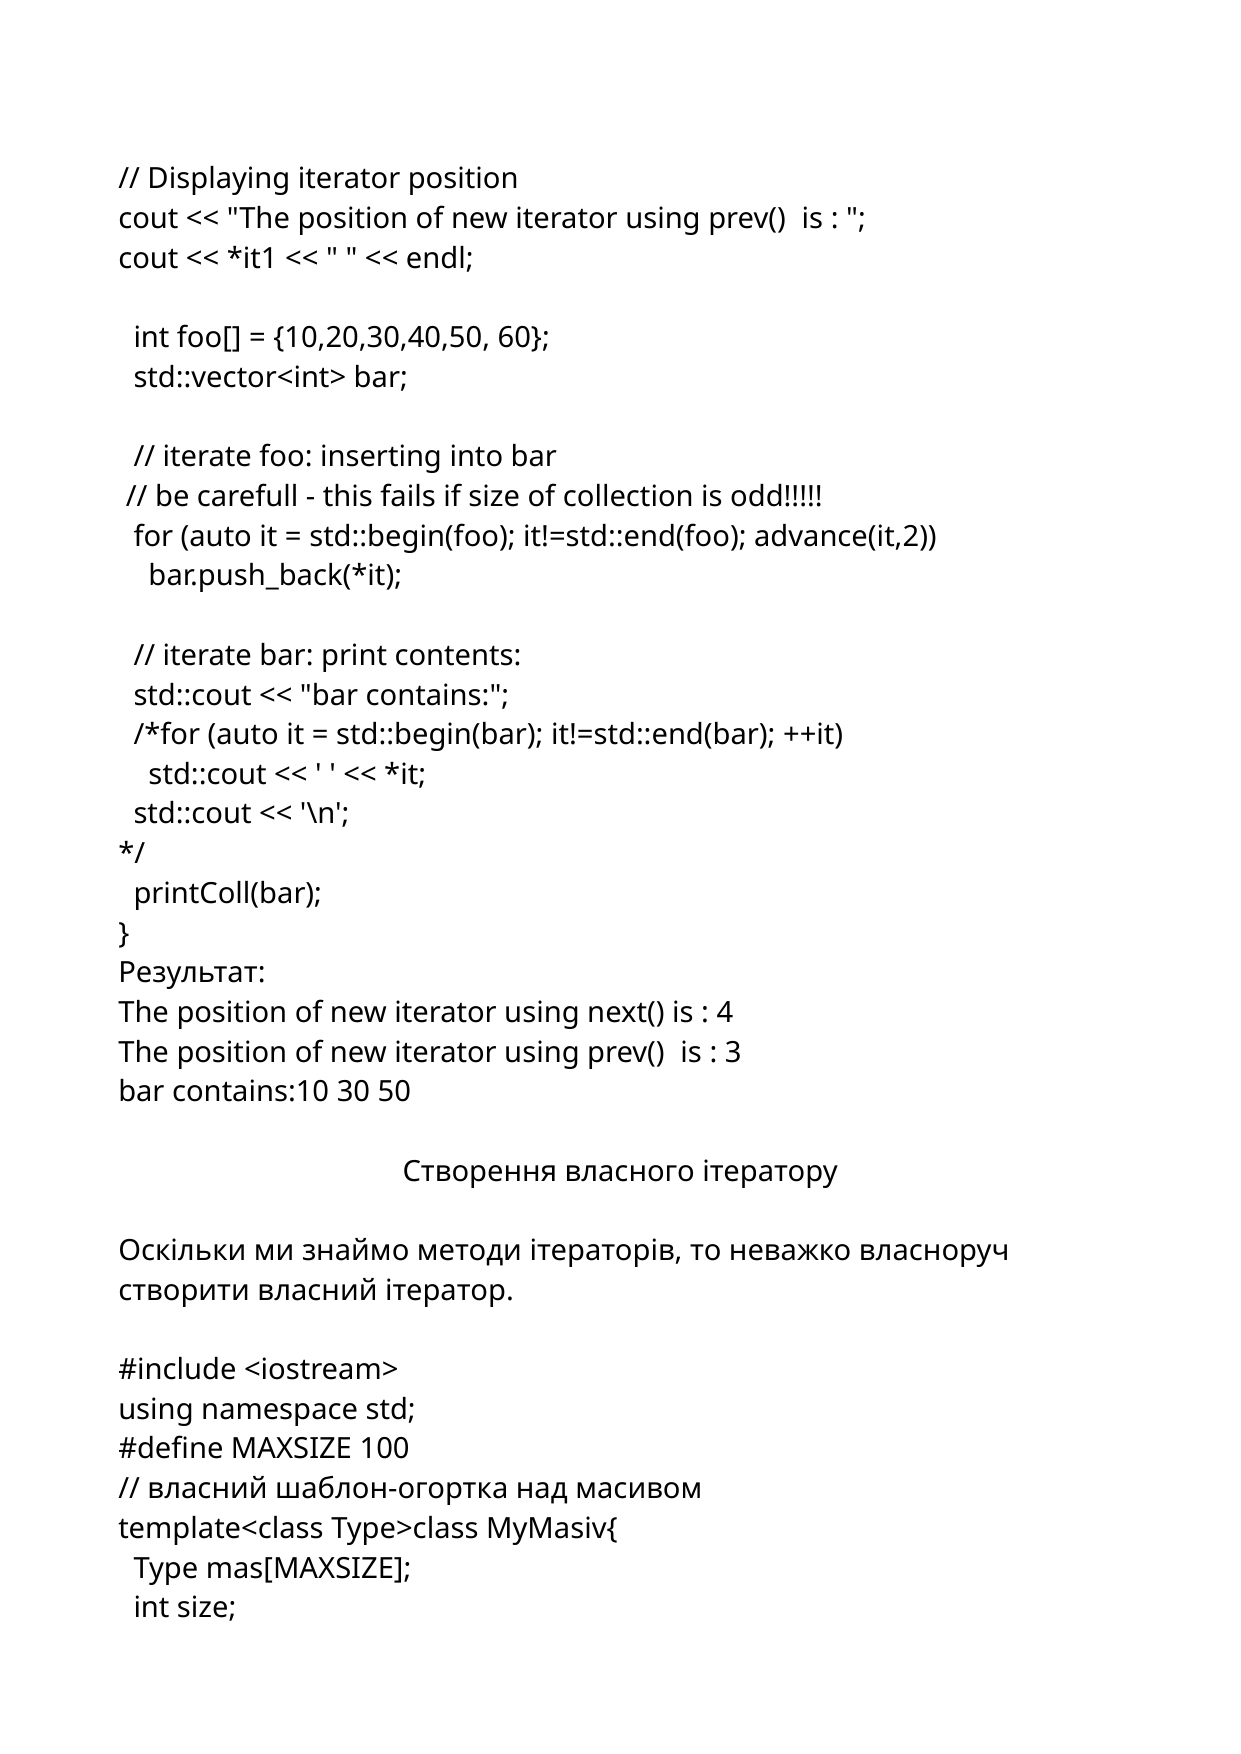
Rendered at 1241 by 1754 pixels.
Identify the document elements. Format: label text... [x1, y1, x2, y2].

text Створення власного ітератору [118, 1150, 1122, 1190]
text template<class Type>class MyMasiv{ [118, 1507, 1122, 1547]
text for (auto it = std::begin(foo); it!=std::end(foo); advance(it,2)) [118, 515, 1122, 555]
text */ [118, 832, 1122, 872]
text /*for (auto it = std::begin(bar); it!=std::end(bar); ++it) [118, 713, 1122, 753]
text The position of new iterator using prev() is : 3 [118, 1031, 1122, 1071]
text #include <iostream> [118, 1348, 1122, 1388]
text Результат: [118, 952, 1122, 991]
text cout << "The position of new iterator using prev() is : "; [118, 197, 1122, 237]
text // власний шаблон-огортка над масивом [118, 1467, 1122, 1507]
text Type mas[MAXSIZE]; [118, 1547, 1122, 1587]
text printColl(bar); [118, 872, 1122, 912]
text #define MAXSIZE 100 [118, 1428, 1122, 1467]
text // Displaying iterator position [118, 158, 1122, 197]
text bar contains:10 30 50 [118, 1071, 1122, 1110]
text // iterate bar: print contents: [118, 634, 1122, 674]
text } [118, 912, 1122, 952]
text int size; [118, 1587, 1122, 1626]
text bar.push_back(*it); [118, 555, 1122, 594]
text // be carefull - this fails if size of collection is odd!!!!! [118, 475, 1122, 515]
text std::cout << "bar contains:"; [118, 674, 1122, 713]
text std::cout << ' ' << *it; [118, 753, 1122, 793]
text std::cout << '\n'; [118, 793, 1122, 832]
text The position of new iterator using next() is : 4 [118, 991, 1122, 1031]
text using namespace std; [118, 1388, 1122, 1428]
text Оскільки ми знаймо методи ітераторів, то неважко власноруч створити власний ітератор. [118, 1229, 1122, 1309]
text cout << *it1 << " " << endl; [118, 237, 1122, 277]
text int foo[] = {10,20,30,40,50, 60}; [118, 317, 1122, 356]
text std::vector<int> bar; [118, 356, 1122, 396]
text // iterate foo: inserting into bar [118, 436, 1122, 475]
